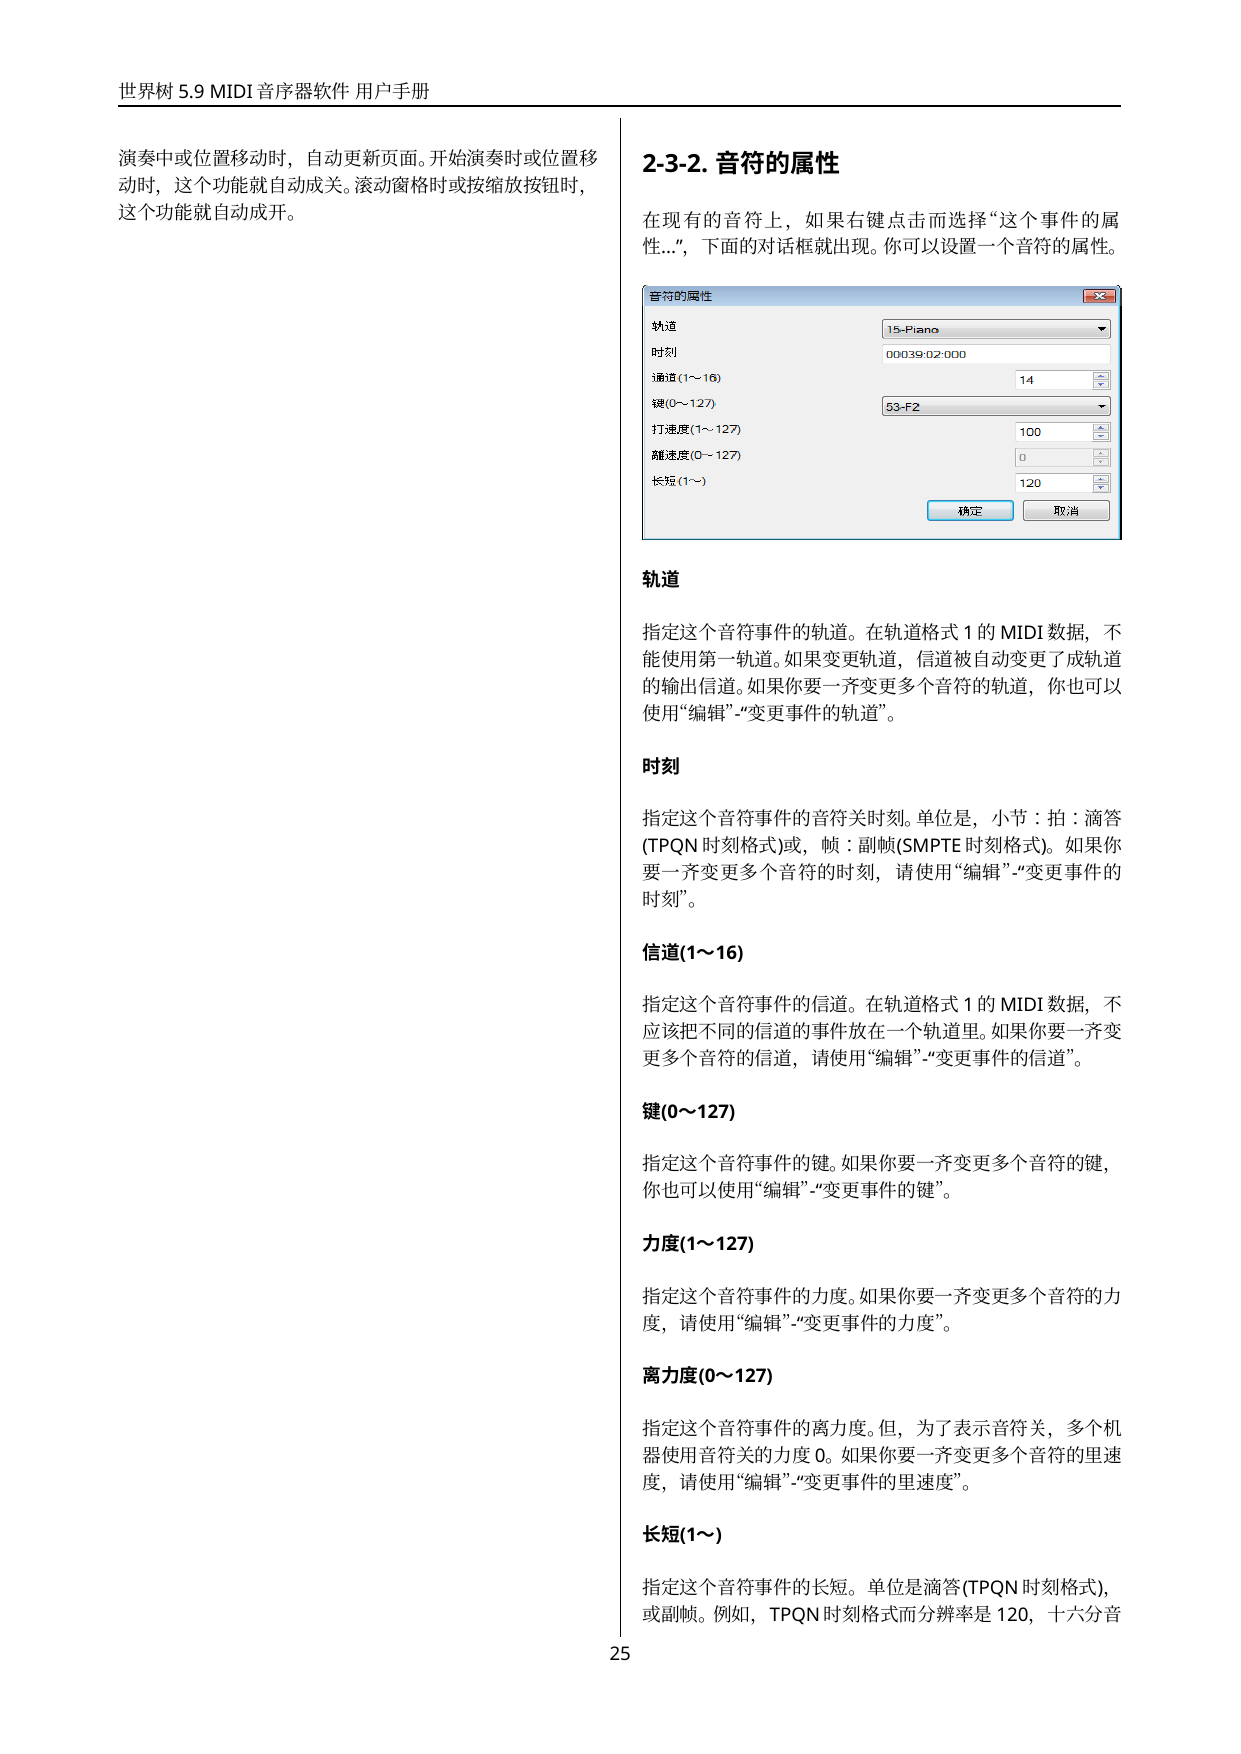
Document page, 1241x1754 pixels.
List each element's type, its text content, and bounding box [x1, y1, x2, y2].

text 键(0～127) [642, 1097, 1122, 1124]
text 信道(1～16) [642, 937, 1122, 964]
text 指定这个音符事件的音符关时刻。单位是，小节：拍：滴答(TPQN时刻格式)或，帧：副帧(SMPTE时刻格式)。如果你要一齐变更多个音符的时刻，请使用“编辑”-“变更事件的时刻”。 [642, 804, 1122, 912]
text 长短(1～) [642, 1520, 1122, 1547]
picture [642, 285, 1122, 540]
text 指定这个音符事件的长短。单位是滴答(TPQN时刻格式)，或副帧。例如，TPQN时刻格式而分辨率是120，十六分音 [642, 1573, 1122, 1627]
text 离力度(0～127) [642, 1361, 1122, 1388]
text 指定这个音符事件的离力度。但，为了表示音符关，多个机器使用音符关的力度0。如果你要一齐变更多个音符的里速度，请使用“编辑”-“变更事件的里速度”。 [642, 1414, 1122, 1494]
text 轨道 [642, 565, 1122, 592]
text 指定这个音符事件的力度。如果你要一齐变更多个音符的力度，请使用“编辑”-“变更事件的力度”。 [642, 1281, 1122, 1335]
text 演奏中或位置移动时，自动更新页面。开始演奏时或位置移动时，这个功能就自动成关。滚动窗格时或按缩放按钮时，这个功能就自动成开。 [118, 144, 598, 224]
subtitle 2-3-2. 音符的属性 [642, 144, 1122, 180]
text 力度(1～127) [642, 1229, 1122, 1256]
text 指定这个音符事件的信道。在轨道格式1的MIDI数据，不应该把不同的信道的事件放在一个轨道里。如果你要一齐变更多个音符的信道，请使用“编辑”-“变更事件的信道”。 [642, 990, 1122, 1071]
text 在现有的音符上，如果右键点击而选择“这个事件的属性...”，下面的对话框就出现。你可以设置一个音符的属性。 [642, 205, 1122, 259]
text 时刻 [642, 751, 1122, 778]
text 指定这个音符事件的键。如果你要一齐变更多个音符的键，你也可以使用“编辑”-“变更事件的键”。 [642, 1149, 1122, 1203]
text 指定这个音符事件的轨道。在轨道格式1的MIDI数据，不能使用第一轨道。如果变更轨道，信道被自动变更了成轨道的输出信道。如果你要一齐变更多个音符的轨道，你也可以使用“编辑”-“变更事件的轨道”。 [642, 618, 1122, 726]
